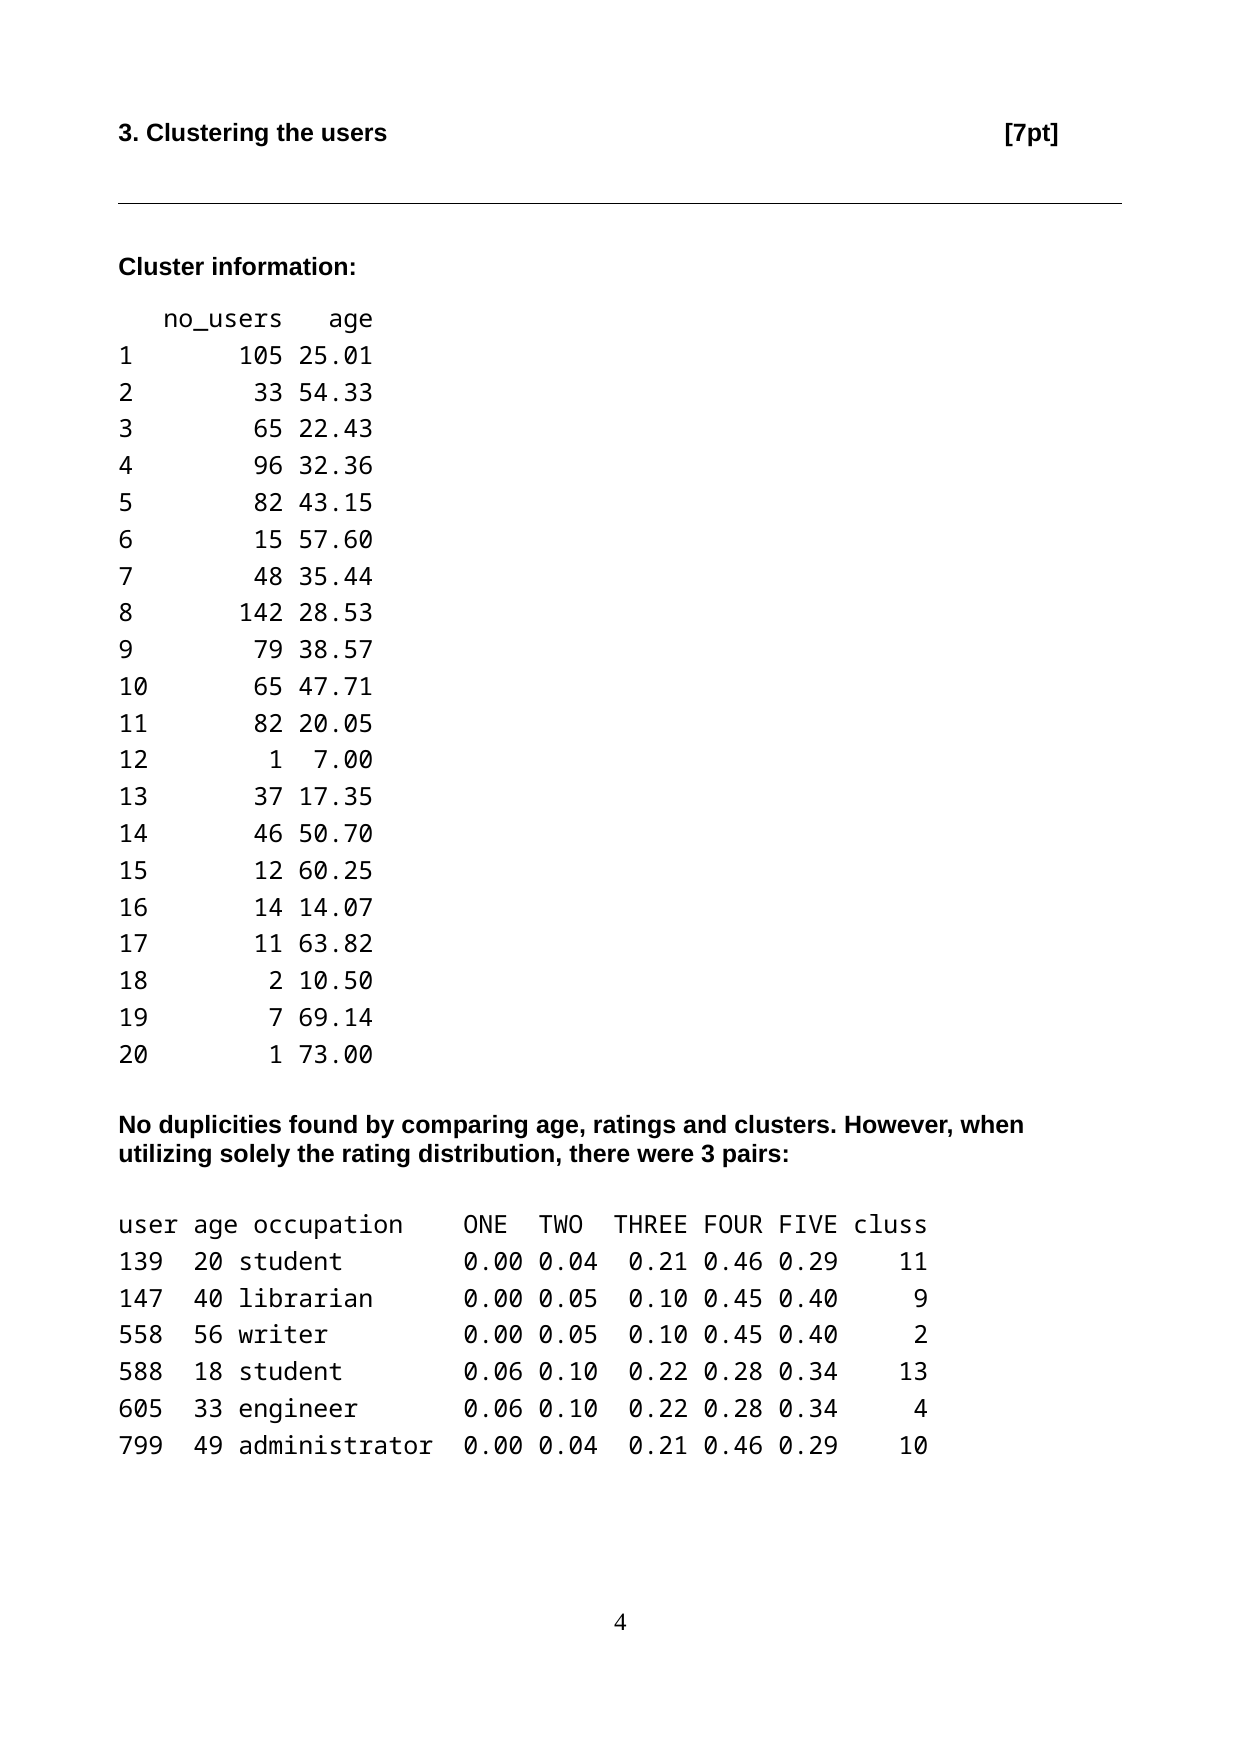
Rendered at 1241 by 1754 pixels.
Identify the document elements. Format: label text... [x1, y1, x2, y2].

text 9 79 38.57 [118, 632, 1122, 666]
text 13 37 17.35 [118, 779, 1122, 813]
text 10 65 47.71 [118, 668, 1122, 703]
text 139 20 student 0.00 0.04 0.21 0.46 0.29 11 [118, 1243, 1122, 1278]
text 19 7 69.14 [118, 999, 1122, 1033]
text 5 82 43.15 [118, 485, 1122, 519]
text 588 18 student 0.06 0.10 0.22 0.28 0.34 13 [118, 1354, 1122, 1388]
text no_users age [118, 301, 1122, 335]
text 6 15 57.60 [118, 521, 1122, 556]
text 8 142 28.53 [118, 595, 1122, 629]
text 18 2 10.50 [118, 963, 1122, 997]
text 12 1 7.00 [118, 742, 1122, 776]
text 15 12 60.25 [118, 852, 1122, 886]
text 799 49 administrator 0.00 0.04 0.21 0.46 0.29 10 [118, 1427, 1122, 1461]
text Cluster information: [118, 252, 1122, 281]
text user age occupation ONE TWO THREE FOUR FIVE cluss [118, 1207, 1122, 1241]
text 558 56 writer 0.00 0.05 0.10 0.45 0.40 2 [118, 1317, 1122, 1351]
text 4 96 32.36 [118, 448, 1122, 482]
text 7 48 35.44 [118, 558, 1122, 592]
text 17 11 63.82 [118, 926, 1122, 960]
text 3 65 22.43 [118, 411, 1122, 445]
text 20 1 73.00 [118, 1036, 1122, 1070]
text 11 82 20.05 [118, 705, 1122, 739]
text 16 14 14.07 [118, 889, 1122, 923]
text 605 33 engineer 0.06 0.10 0.22 0.28 0.34 4 [118, 1391, 1122, 1425]
text No duplicities found by comparing age, ratings and clusters. However, when utilizing solely the rating distribution, there were 3 pairs: [118, 1110, 1122, 1167]
text 14 46 50.70 [118, 816, 1122, 850]
text 2 33 54.33 [118, 374, 1122, 408]
text 147 40 librarian 0.00 0.05 0.10 0.45 0.40 9 [118, 1280, 1122, 1314]
text 3. Clustering the users [7pt] [118, 118, 1122, 147]
text 1 105 25.01 [118, 338, 1122, 372]
